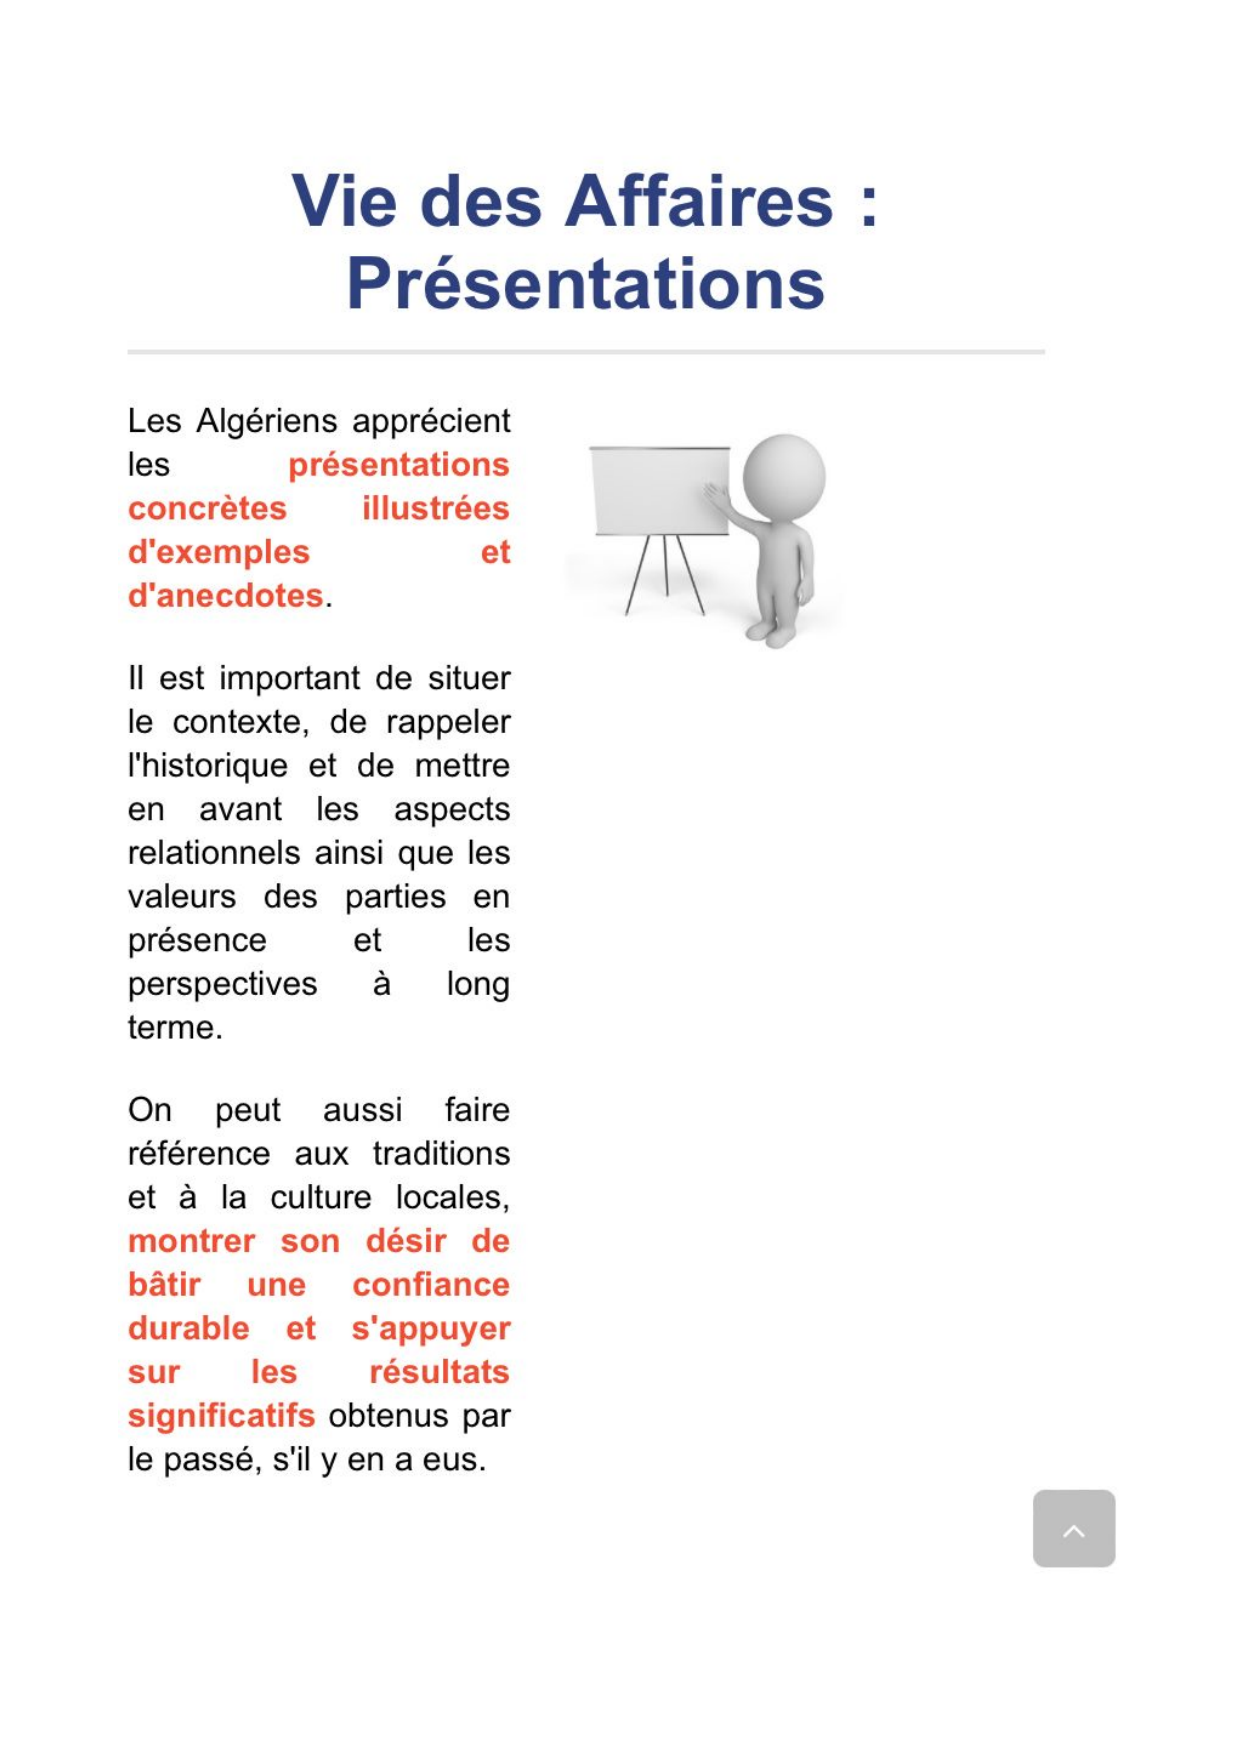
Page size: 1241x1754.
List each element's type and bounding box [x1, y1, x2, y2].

picture [118, 118, 1123, 1576]
